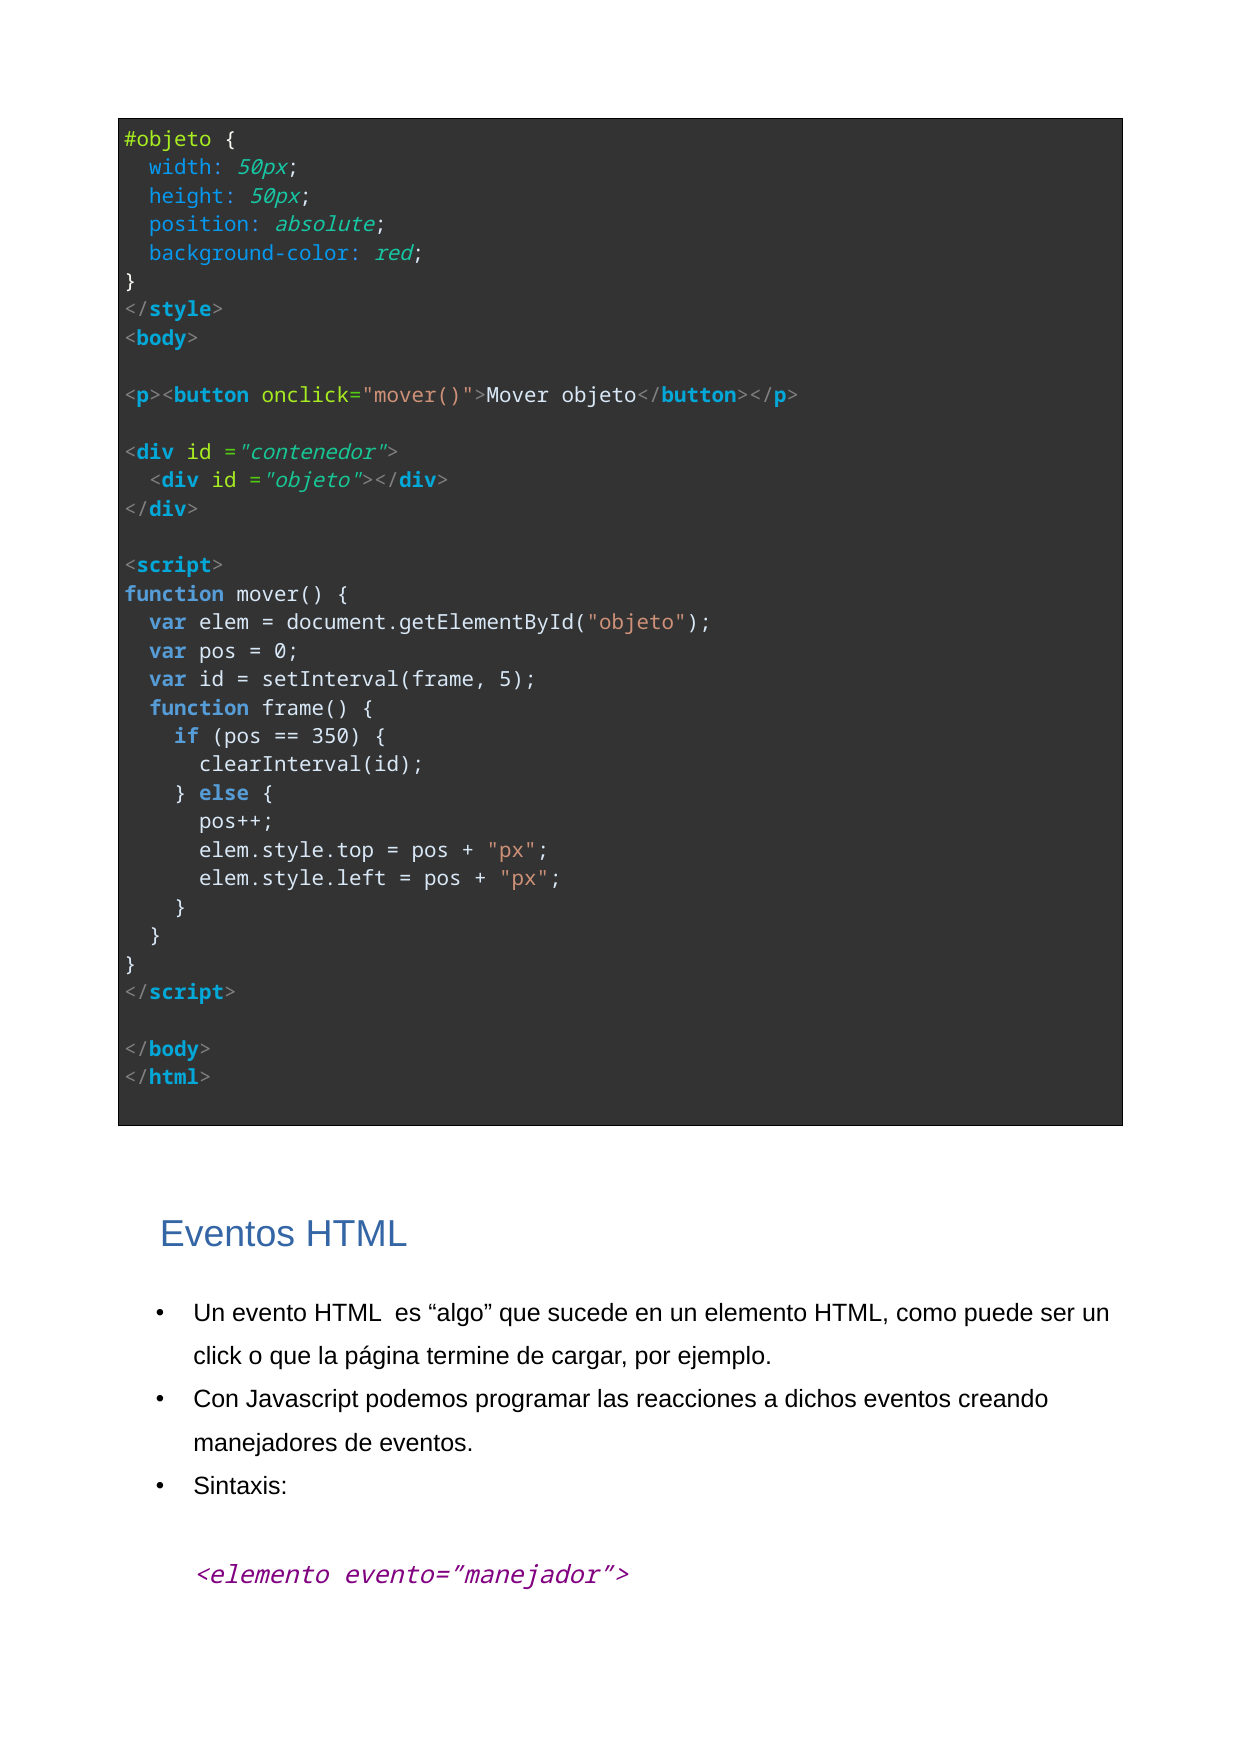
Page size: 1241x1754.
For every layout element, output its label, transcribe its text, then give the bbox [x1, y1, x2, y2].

text <elemento evento=”manejador”> [118, 1557, 1122, 1591]
table_header #objeto { width: 50px; height: 50px; position: absolute; background-color: red; } </style> <body> <p><button onclick="mover()">Mover objeto</button></p> <div id ="contenedor"> <div id ="objeto"></div> </div> <script> function mover() { var elem = document.getElementById("objeto"); var pos = 0; var id = setInterval(frame, 5); function frame() { if (pos == 350) { clearInterval(id); } else { pos++; elem.style.top = pos + "px"; elem.style.left = pos + "px"; } } } </script> </body> </html> [119, 119, 1122, 1125]
list Sintaxis: [156, 1471, 1122, 1499]
list Un evento HTML es “algo” que sucede en un elemento HTML, como puede ser un click o que la página termine de cargar, por ejemplo. [156, 1298, 1122, 1370]
text Eventos HTML [159, 1212, 1122, 1255]
list Con Javascript podemos programar las reacciones a dichos eventos creando manejadores de eventos. [156, 1384, 1122, 1456]
